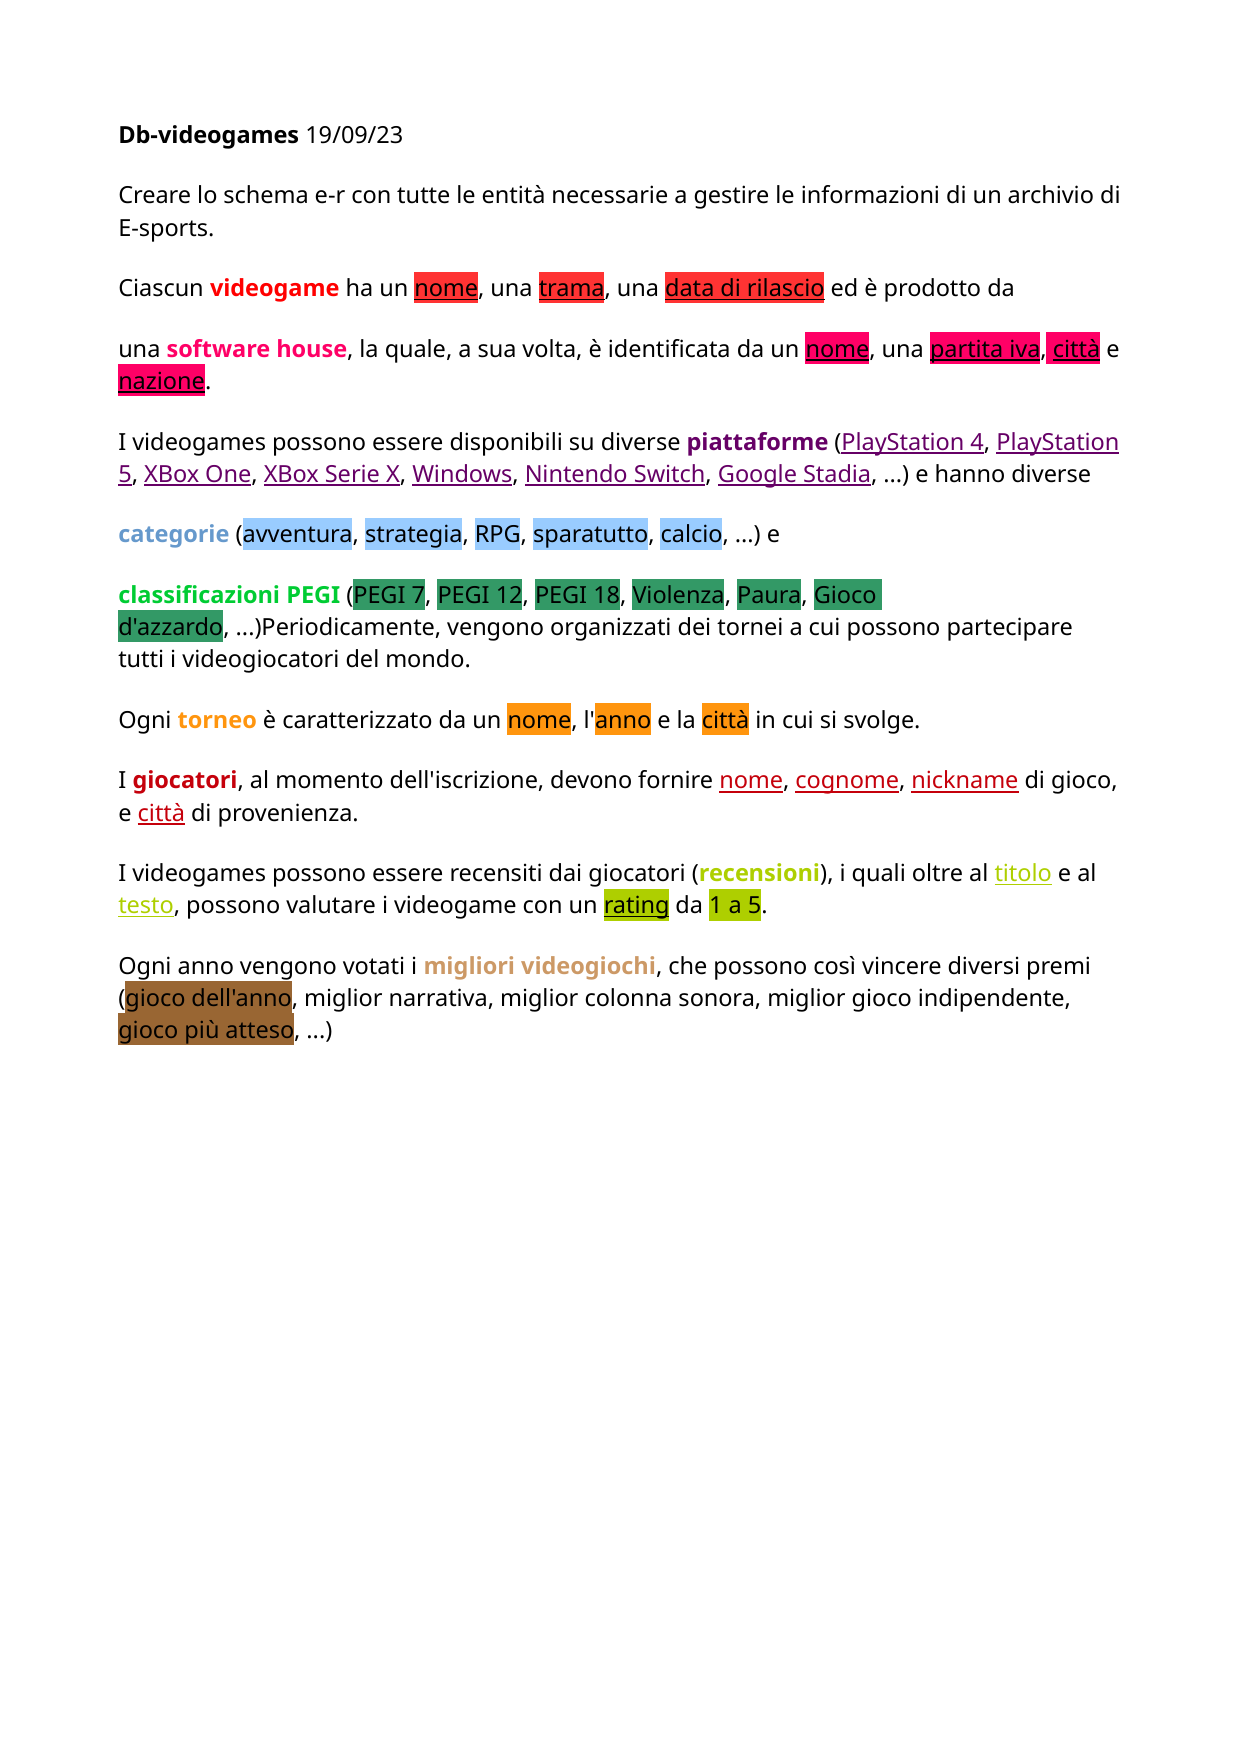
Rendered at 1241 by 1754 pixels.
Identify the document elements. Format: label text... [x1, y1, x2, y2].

text I videogames possono essere recensiti dai giocatori (recensioni), i quali oltre al titolo e al testo, possono valutare i videogame con un rating da 1 a 5. [118, 828, 1122, 921]
text classificazioni PEGI (PEGI 7, PEGI 12, PEGI 18, Violenza, Paura, Gioco d'azzardo, ...)Periodicamente, vengono organizzati dei tornei a cui possono partecipare tutti i videogiocatori del mondo. [118, 578, 1122, 703]
text Ogni anno vengono votati i migliori videogiochi, che possono così vincere diversi premi (gioco dell'anno, miglior narrativa, miglior colonna sonora, miglior gioco indipendente, gioco più atteso, ...) [118, 921, 1122, 1045]
text categorie (avventura, strategia, RPG, sparatutto, calcio, ...) e [118, 518, 1122, 550]
text I videogames possono essere disponibili su diverse piattaforme (PlayStation 4, PlayStation 5, XBox One, XBox Serie X, Windows, Nintendo Switch, Google Stadia, ...) e hanno diverse [118, 396, 1122, 489]
text Creare lo schema e-r con tutte le entità necessarie a gestire le informazioni di un archivio di E-sports. [118, 179, 1122, 243]
text Ciascun videogame ha un nome, una trama, una data di rilascio ed è prodotto da [118, 272, 1122, 303]
text I giocatori, al momento dell'iscrizione, devono fornire nome, cognome, nickname di gioco, e città di provenienza. [118, 764, 1122, 828]
text una software house, la quale, a sua volta, è identificata da un nome, una partita iva, città e nazione. [118, 332, 1122, 396]
text Ogni torneo è caratterizzato da un nome, l'anno e la città in cui si svolge. [118, 703, 1122, 764]
text Db-videogames 19/09/23 [118, 118, 1122, 150]
